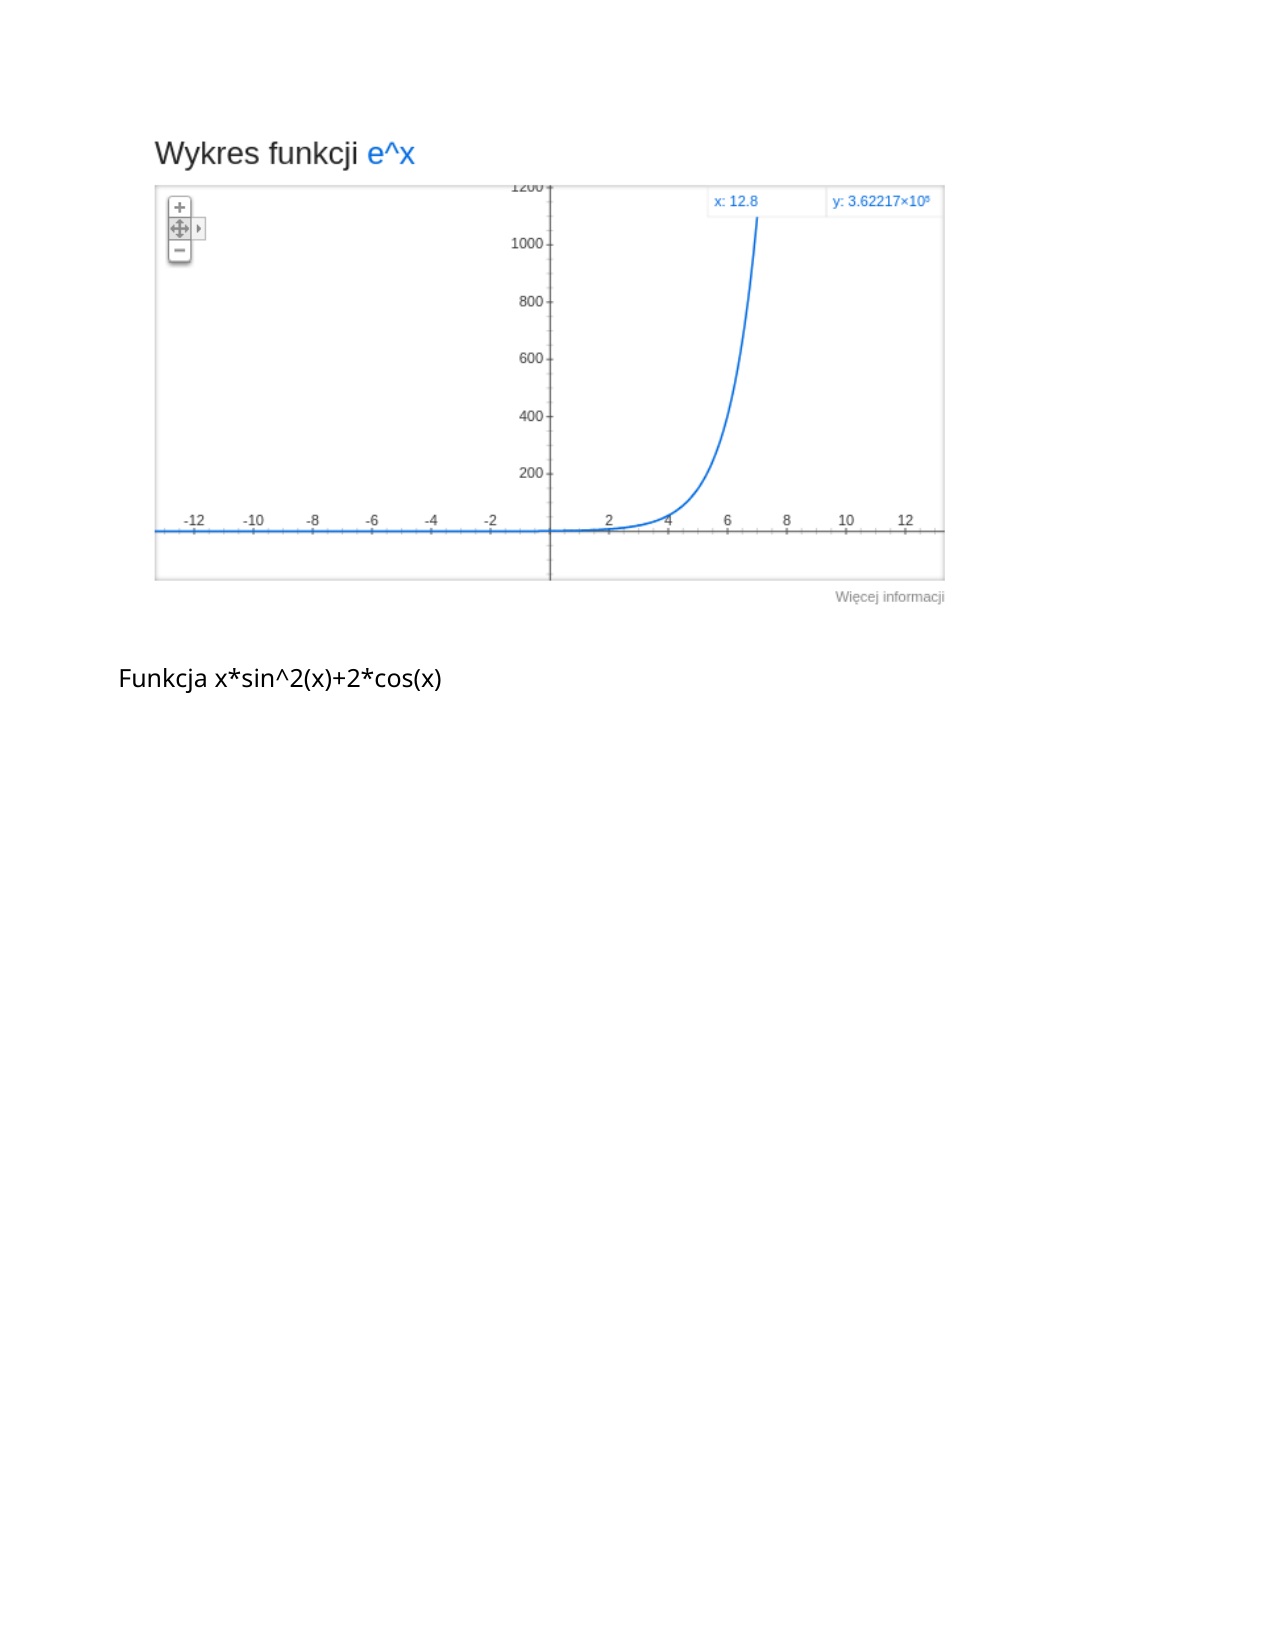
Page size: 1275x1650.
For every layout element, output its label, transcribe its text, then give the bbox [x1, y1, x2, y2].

picture [118, 118, 1157, 627]
text Funkcja x*sin^2(x)+2*cos(x) [118, 660, 1157, 694]
